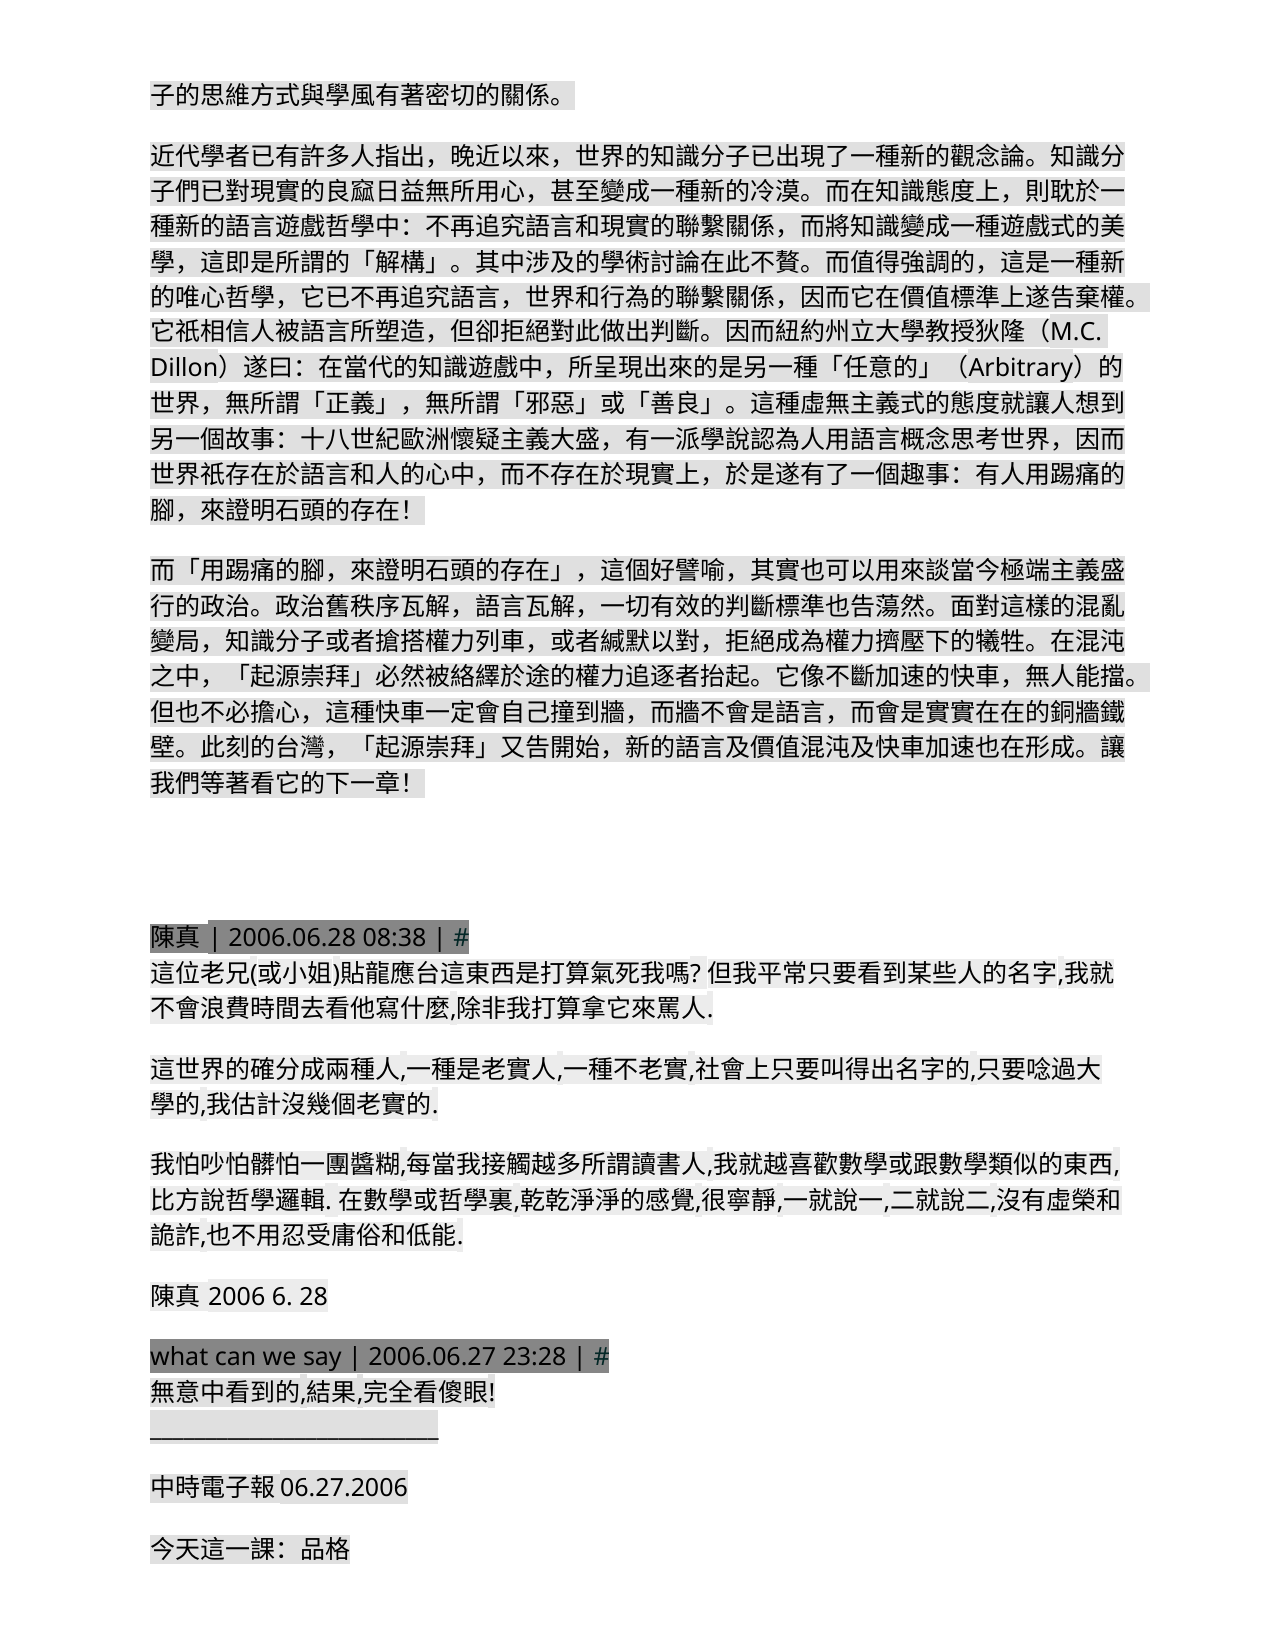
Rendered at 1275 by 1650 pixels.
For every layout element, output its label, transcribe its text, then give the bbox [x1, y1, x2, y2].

text 這位老兄(或小姐)貼龍應台這東西是打算氣死我嗎? 但我平常只要看到某些人的名字,我就不會浪費時間去看他寫什麼,除非我打算拿它來罵人. [150, 954, 1125, 1025]
text 無意中看到的,結果,完全看傻眼! __________________________ [150, 1373, 1125, 1444]
text 中時電子報06.27.2006 [150, 1469, 1125, 1504]
text 子的思維方式與學風有著密切的關係。 [150, 75, 1125, 110]
text 陳真 2006 6. 28 [150, 1277, 1125, 1312]
text what can we say | 2006.06.27 23:28 | # [150, 1337, 1125, 1373]
text 陳真 | 2006.06.28 08:38 | # [150, 919, 1125, 954]
text 我怕吵怕髒怕一團醬糊,每當我接觸越多所謂讀書人,我就越喜歡數學或跟數學類似的東西,比方說哲學邏輯. 在數學或哲學裏,乾乾淨淨的感覺,很寧靜,一就說一,二就說二,沒有虛榮和詭詐,也不用忍受庸俗和低能. [150, 1146, 1125, 1252]
text 而「用踢痛的腳，來證明石頭的存在」，這個好譬喻，其實也可以用來談當今極端主義盛行的政治。政治舊秩序瓦解，語言瓦解，一切有效的判斷標準也告蕩然。面對這樣的混亂變局，知識分子或者搶搭權力列車，或者緘默以對，拒絕成為權力擠壓下的犧牲。在混沌之中，「起源崇拜」必然被絡繹於途的權力追逐者抬起。它像不斷加速的快車，無人能擋。但也不必擔心，這種快車一定會自己撞到牆，而牆不會是語言，而會是實實在在的銅牆鐵壁。此刻的台灣，「起源崇拜」又告開始，新的語言及價值混沌及快車加速也在形成。讓我們等著看它的下一章！ [150, 550, 1125, 798]
text 近代學者已有許多人指出，晚近以來，世界的知識分子已出現了一種新的觀念論。知識分子們已對現實的良窳日益無所用心，甚至變成一種新的冷漠。而在知識態度上，則耽於一種新的語言遊戲哲學中：不再追究語言和現實的聯繫關係，而將知識變成一種遊戲式的美學，這即是所謂的「解構」。其中涉及的學術討論在此不贅。而值得強調的，這是一種新的唯心哲學，它已不再追究語言，世界和行為的聯繫關係，因而它在價值標準上遂告棄權。它祇相信人被語言所塑造，但卻拒絕對此做出判斷。因而紐約州立大學教授狄隆（M.C. Dillon）遂曰：在當代的知識遊戲中，所呈現出來的是另一種「任意的」（Arbitrary）的世界，無所謂「正義」，無所謂「邪惡」或「善良」。這種虛無主義式的態度就讓人想到另一個故事：十八世紀歐洲懷疑主義大盛，有一派學說認為人用語言概念思考世界，因而世界祇存在於語言和人的心中，而不存在於現實上，於是遂有了一個趣事：有人用踢痛的腳，來證明石頭的存在！ [150, 135, 1125, 525]
text 今天這一課：品格 [150, 1529, 1125, 1564]
text 這世界的確分成兩種人,一種是老實人,一種不老實,社會上只要叫得出名字的,只要唸過大學的,我估計沒幾個老實的. [150, 1050, 1125, 1121]
